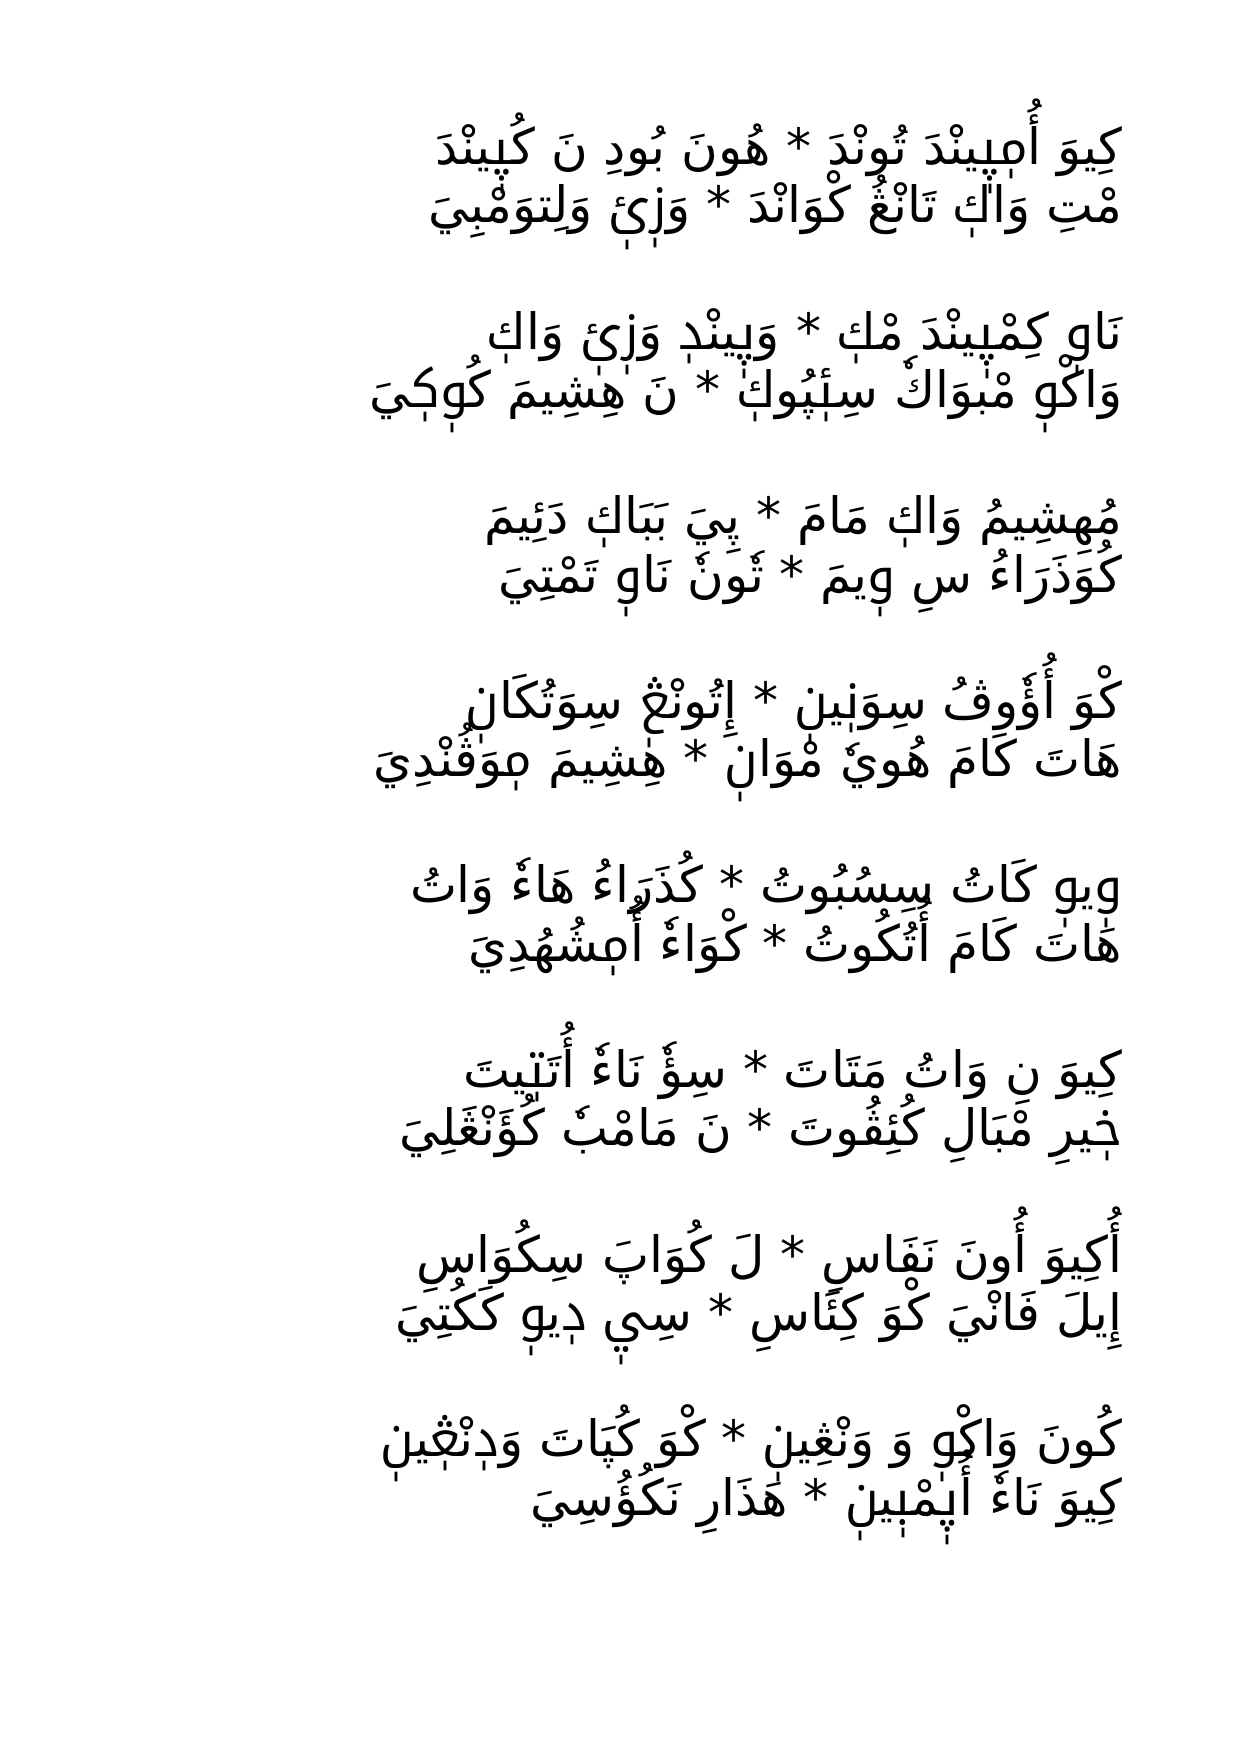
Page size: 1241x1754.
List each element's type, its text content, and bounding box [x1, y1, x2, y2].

text نَاوٖ كِمْپٖينْدَ مْكٖ * وَپٖينْدٖ وَزٖئٖ وَاكٖ [118, 303, 1122, 361]
text إِيلَ فَانْيَ كْوَ كِئَاسِ * سِيٖ دٖيوٖ كَكُتِيَ [118, 1284, 1122, 1342]
text كُونَ وَاكْوٖ وَ وَنْڠِينٖ * كْوَ كُپَاتَ وَدٖنْڠٖينٖ [118, 1410, 1122, 1468]
text مُهِشِيمُ وَاكٖ مَامَ * پِيَ بَبَاكٖ دَئِيمَ [118, 487, 1122, 546]
text خٖيرِ مْبَالِ كُئِڤُوتَ * نَ مَامْبٗ كُؤَنْڠَلِيَ [118, 1099, 1122, 1157]
text كِيوَ نَاءٗ أُپٖمْبٖينٖ * هَذَارِ نَكُؤُسِيَ [118, 1468, 1122, 1527]
text هَاتَ كَامَ هُويٗ مْوَانٖ * هِشِيمَ مٖوَڤُنْدِيَ [118, 730, 1122, 788]
text وَاكْوٖ مْبوَاكٗ سِئٖپُوكٖ * نَ هِشِيمَ كُوٖكٖيَ [118, 361, 1122, 419]
text مْتِ وَاكٖ تَانْڠُ كْوَانْدَ * وَزٖئٖ وَلِتوَمْبِيَ [118, 176, 1122, 234]
text كُوَذَرَاءُ سِ وٖيمَ * تٗونٗ نَاوٖ تَمْتِيَ [118, 546, 1122, 604]
text كِيوَ أُمٖپٖينْدَ تُونْدَ * هُونَ بُودِ نَ كُپٖينْدَ [118, 118, 1122, 176]
text هَاتَ كَامَ أُتُكُوتُ * كْوَاءٗ أُمٖشُهُدِيَ [118, 915, 1122, 973]
text وٖيوٖ كَاتُ سِسُبُوتُ * كُذَرَاءُ هَاءٗ وَاتُ [118, 856, 1122, 915]
text كِيوَ نِ وَاتُ مَتَاتَ * سِؤٗ نَاءٗ أُتَتٖيتَ [118, 1041, 1122, 1099]
text أُكِيوَ أُونَ نَفَاسِ * لَ كُوَاپَ سِكُوَاسِ [118, 1226, 1122, 1284]
text كْوَ أُؤٗوڤُ سِوَنٖينٖ * إِتُونْڠٖ سِوَتُكَانٖ [118, 672, 1122, 730]
